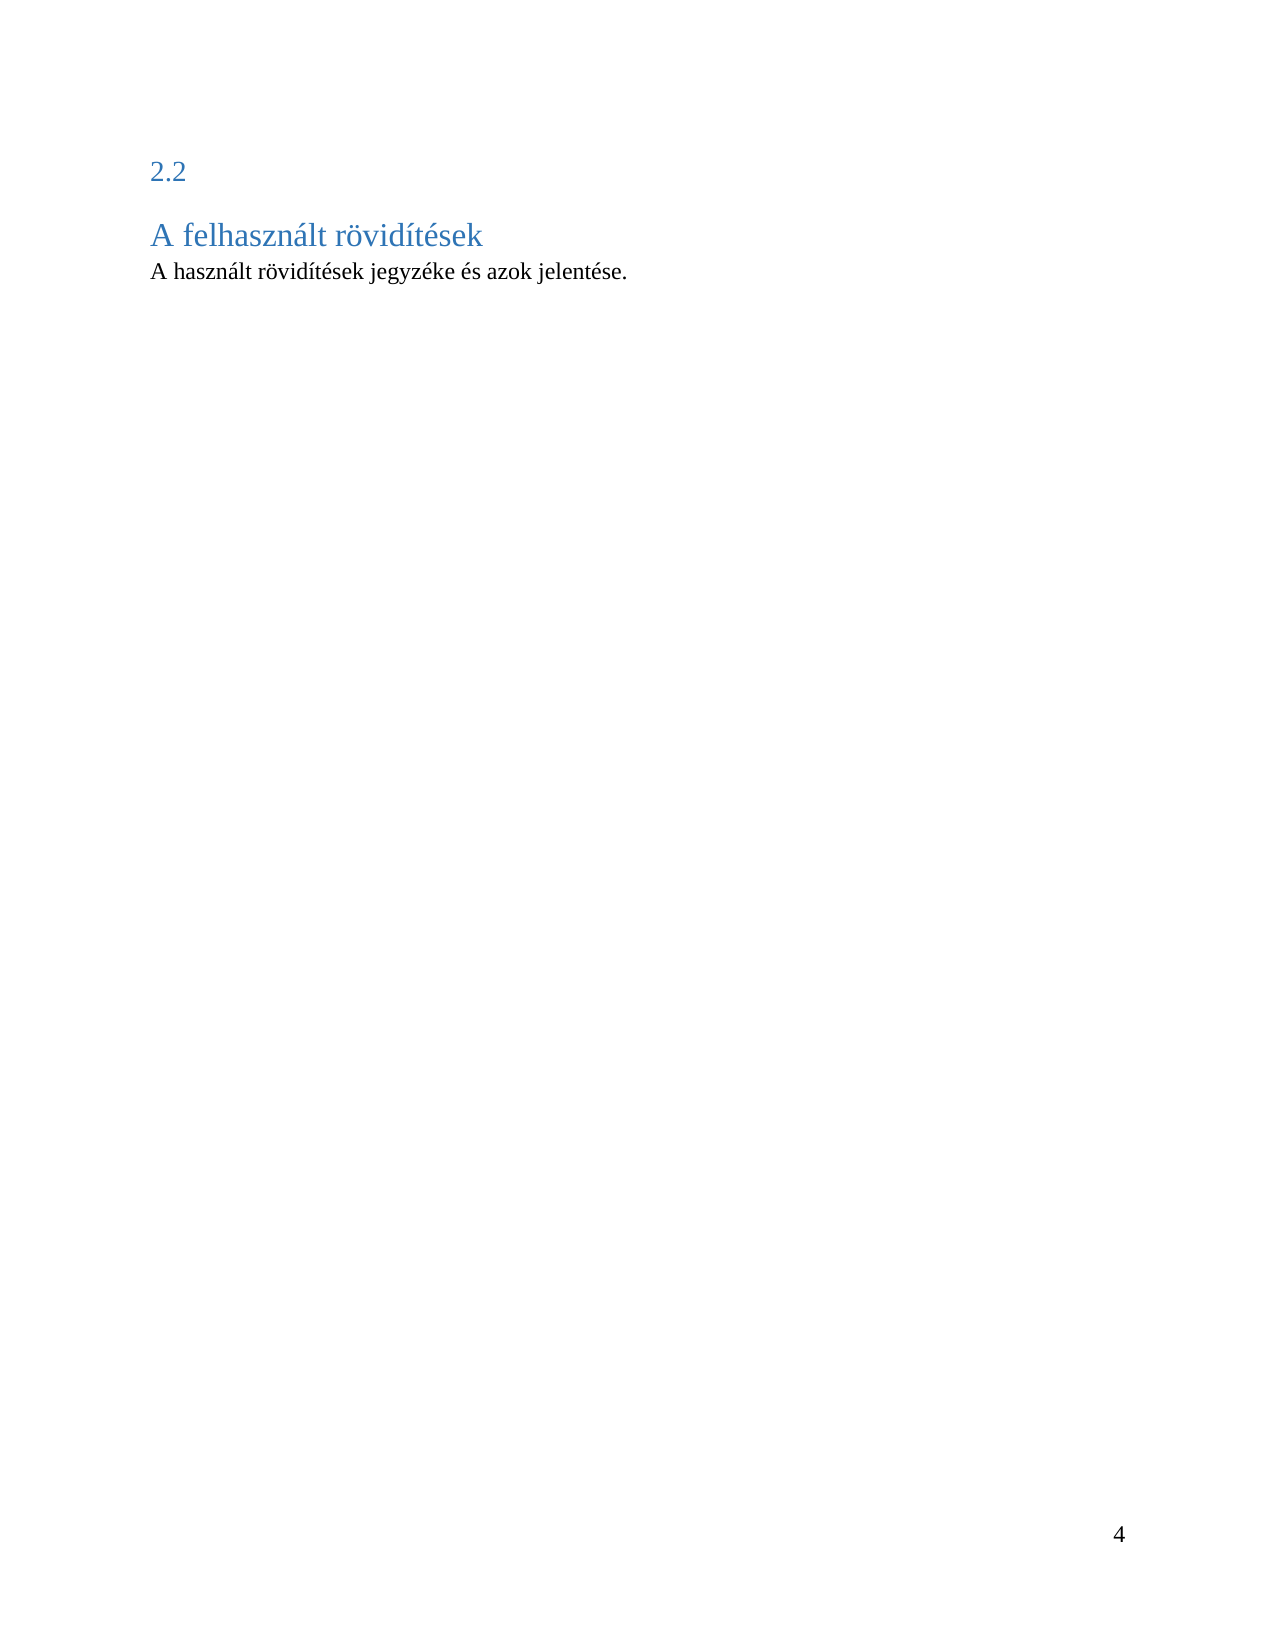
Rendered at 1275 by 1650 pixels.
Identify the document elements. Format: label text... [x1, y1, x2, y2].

subtitle A felhasznált rövidítések [150, 215, 1125, 254]
subtitle 2.2 [150, 154, 1125, 188]
text A használt rövidítések jegyzéke és azok jelentése. [150, 257, 1125, 284]
